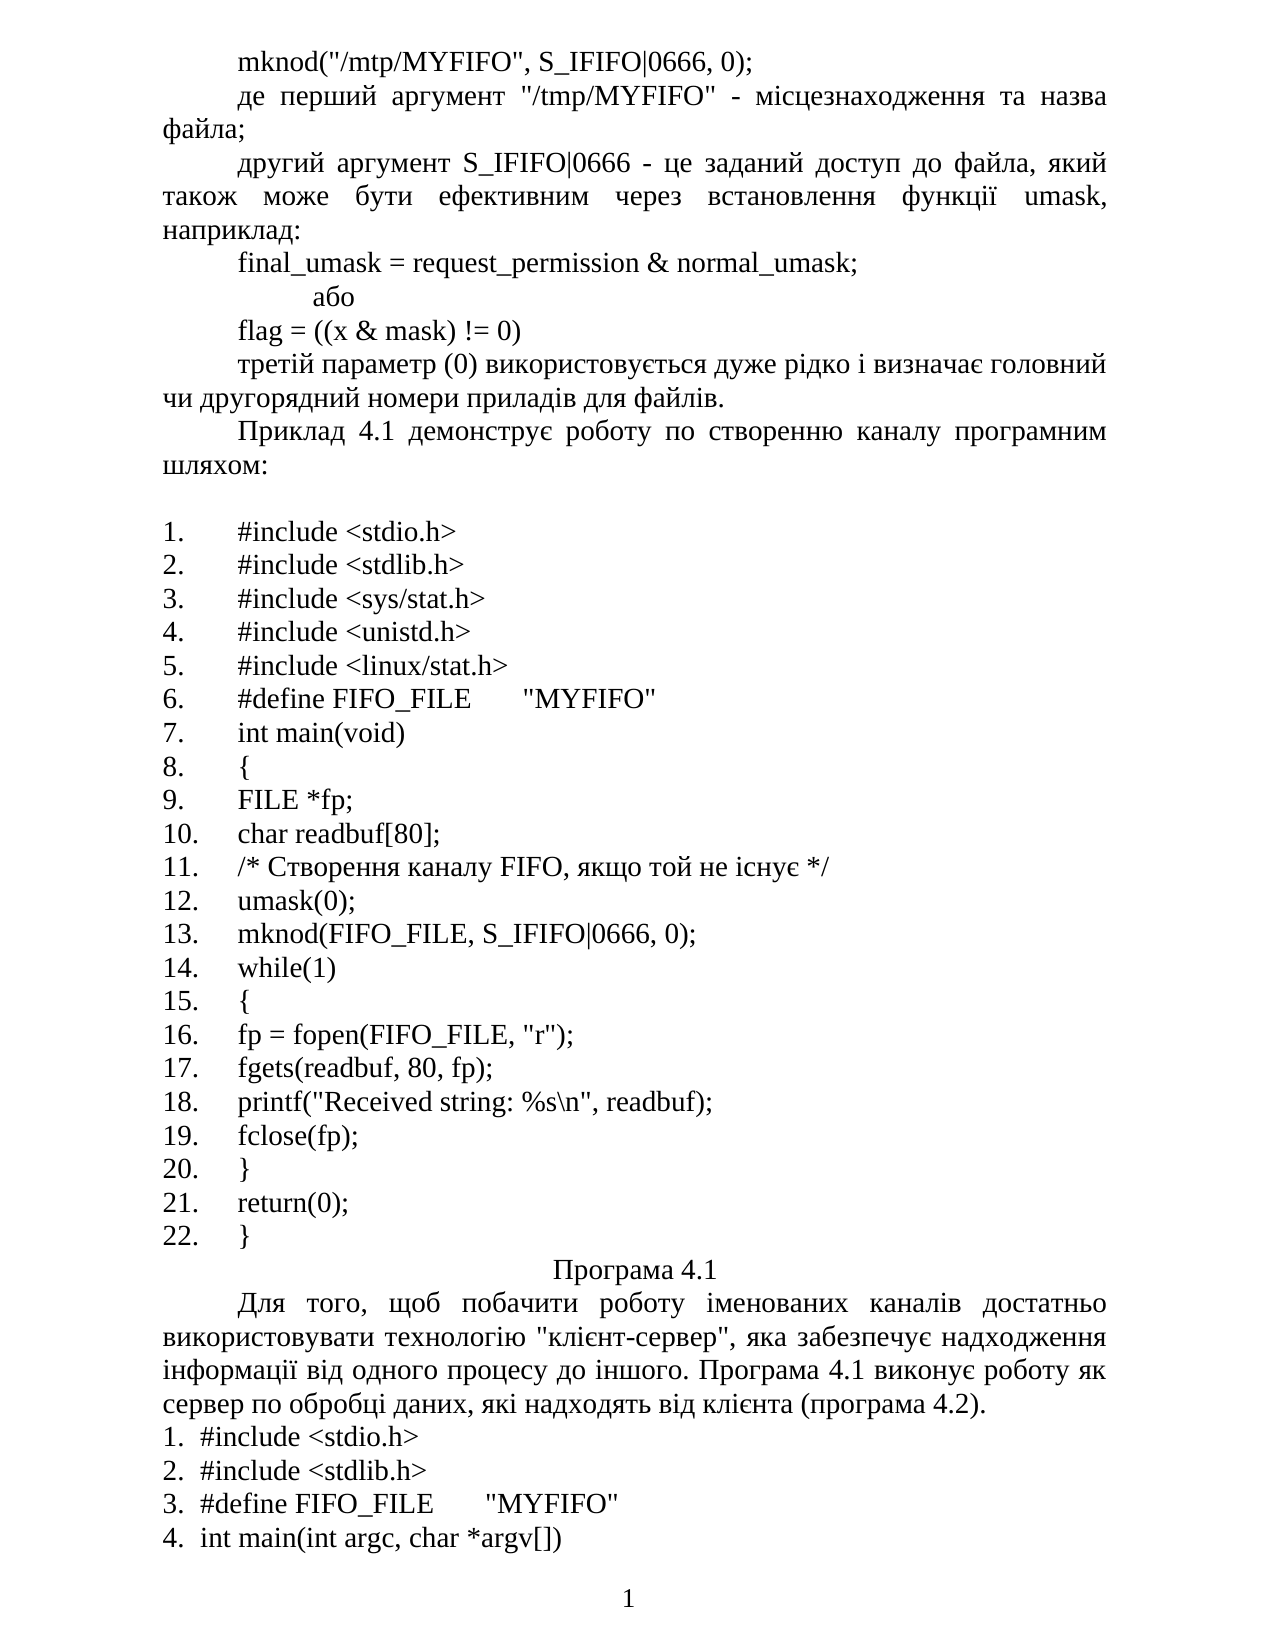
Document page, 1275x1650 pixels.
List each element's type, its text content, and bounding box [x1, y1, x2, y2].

list { [162, 749, 1107, 782]
list int main(int argc, char *argv[]) [162, 1520, 1107, 1554]
list fclose(fp); [162, 1118, 1107, 1151]
list #include <unistd.h> [162, 614, 1107, 648]
text або [162, 279, 1107, 313]
text третій параметр (0) використовується дуже рідко і визначає головний чи другорядний номери приладів для файлів. [162, 346, 1107, 413]
list } [162, 1151, 1107, 1185]
list char readbuf[80]; [162, 816, 1107, 849]
list fgets(readbuf, 80, fp); [162, 1051, 1107, 1084]
text де перший аргумент "/tmp/MYFIFO" - місцезнаходження та назва файла; [162, 78, 1107, 145]
list umask(0); [162, 883, 1107, 916]
text mknod("/mtp/MYFIFO", S_IFIFO|0666, 0); [162, 44, 1107, 78]
list while(1) [162, 950, 1107, 983]
text другий аргумент S_IFIFO|0666 - це заданий доступ до файла, який також може бути ефективним через встановлення функції umask, наприклад: [162, 145, 1107, 246]
list /* Створення каналу FIFO, якщо той не існує */ [162, 849, 1107, 883]
list #include <sys/stat.h> [162, 581, 1107, 614]
list } [162, 1218, 1107, 1252]
list printf("Received string: %s\n", readbuf); [162, 1084, 1107, 1118]
list FILE *fp; [162, 782, 1107, 816]
text final_umask = request_permission & normal_umask; [162, 246, 1107, 279]
list int main(void) [162, 715, 1107, 749]
list #define FIFO_FILE "MYFIFO" [162, 682, 1107, 715]
list return(0); [162, 1185, 1107, 1218]
list #include <linux/stat.h> [162, 648, 1107, 682]
list #include <stdio.h> [162, 1419, 1107, 1453]
list #include <stdlib.h> [162, 1453, 1107, 1487]
text Програма 4.1 [162, 1252, 1107, 1285]
list { [162, 983, 1107, 1017]
text flag = ((x & mask) != 0) [162, 313, 1107, 346]
text Приклад 4.1 демонструє роботу по створенню каналу програмним шляхом: [162, 413, 1107, 480]
list mknod(FIFO_FILE, S_IFIFO|0666, 0); [162, 916, 1107, 950]
list fp = fopen(FIFO_FILE, "r"); [162, 1017, 1107, 1051]
list #define FIFO_FILE "MYFIFO" [162, 1487, 1107, 1520]
text Для того, щоб побачити роботу іменованих каналів достатньо використовувати технологію "клієнт-сервер", яка забезпечує надходження інформації від одного процесу до іншого. Програма 4.1 виконує роботу як сервер по обробці даних, які надходять від клієнта (програма 4.2). [162, 1285, 1107, 1419]
list #include <stdlib.h> [162, 547, 1107, 581]
list #include <stdio.h> [162, 514, 1107, 547]
